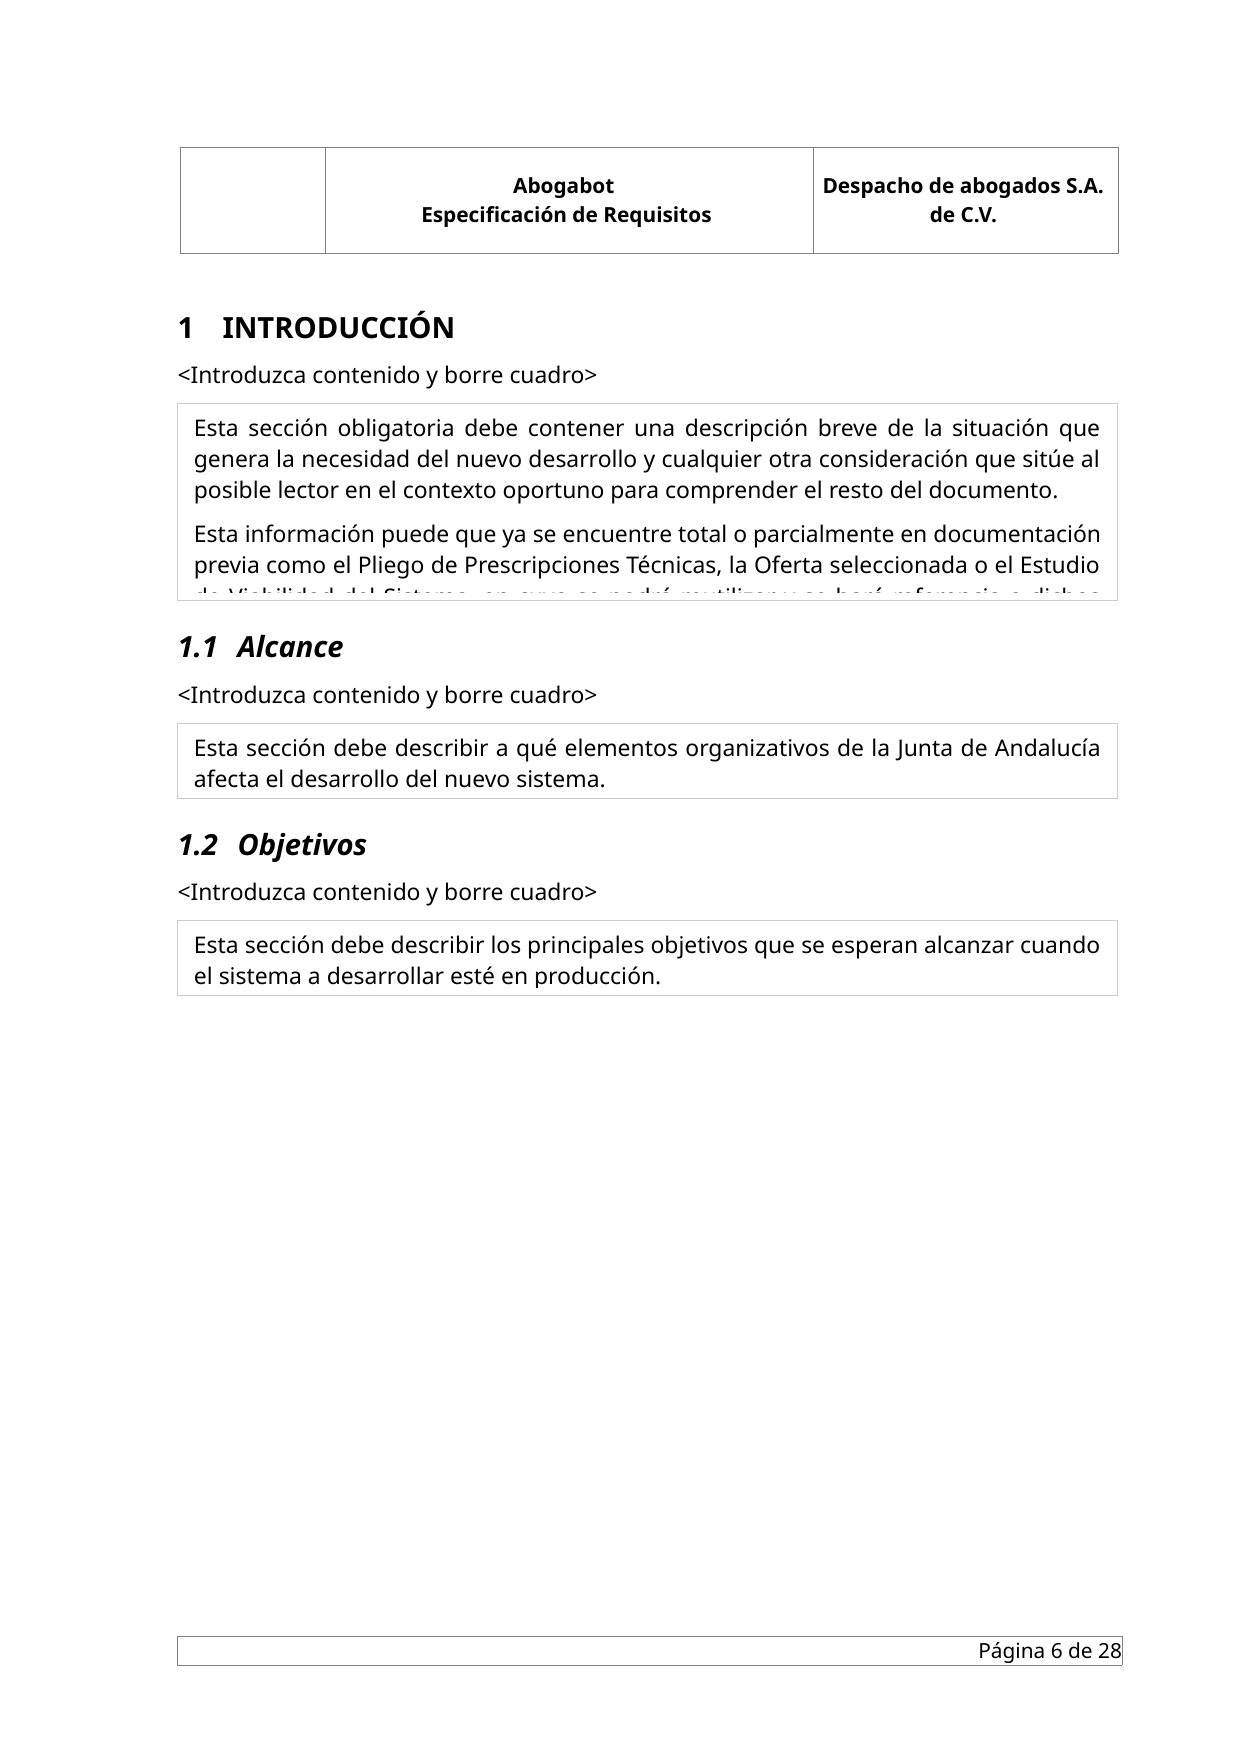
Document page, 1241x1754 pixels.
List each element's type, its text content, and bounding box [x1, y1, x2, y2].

text Esta sección obligatoria debe contener una descripción breve de la situación que genera la necesidad del nuevo desarrollo y cualquier otra consideración que sitúe al posible lector en el contexto oportuno para comprender el resto del documento. [194, 412, 1101, 506]
subtitle Alcance [177, 626, 1122, 666]
text Esta sección debe describir los principales objetivos que se esperan alcanzar cuando el sistema a desarrollar esté en producción. [194, 929, 1101, 987]
subtitle INTRODUCCIÓN [177, 307, 1122, 347]
text <Introduzca contenido y borre cuadro> [177, 876, 1122, 907]
text Esta información puede que ya se encuentre total o parcialmente en documentación previa como el Pliego de Prescripciones Técnicas, la Oferta seleccionada o el Estudio de Viabilidad del Sistema, en cuyo se podrá reutilizar y se hará referencia a dichos documentos como fuente de la misma. [194, 518, 1101, 592]
text <Introduzca contenido y borre cuadro> [177, 359, 1122, 390]
text <Introduzca contenido y borre cuadro> [177, 679, 1122, 710]
subtitle Objetivos [177, 824, 1122, 863]
text Esta sección debe describir a qué elementos organizativos de la Junta de Andalucía afecta el desarrollo del nuevo sistema. [194, 731, 1101, 790]
